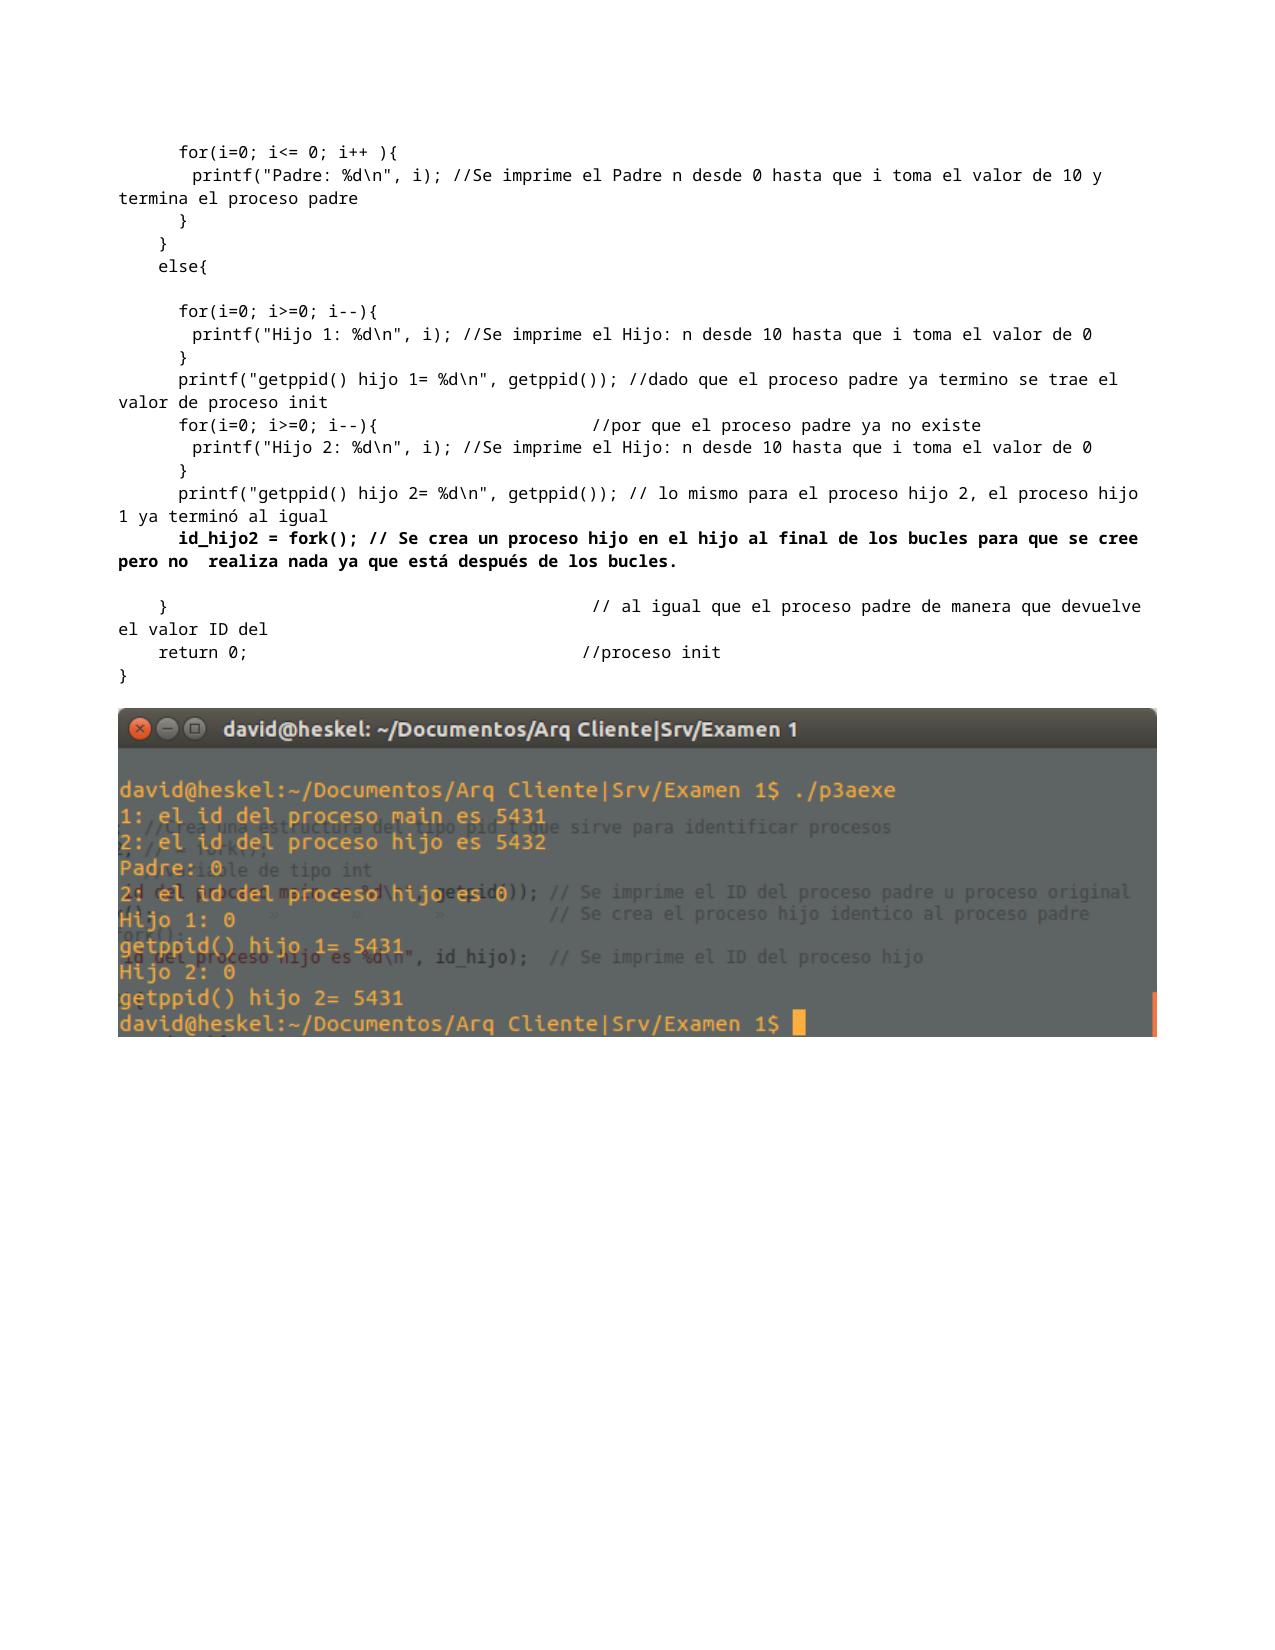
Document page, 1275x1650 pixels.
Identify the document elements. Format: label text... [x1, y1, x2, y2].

text printf("getppid() hijo 2= %d\n", getppid()); // lo mismo para el proceso hijo 2, el proceso hijo 1 ya terminó al igual [118, 481, 1157, 527]
text printf("getppid() hijo 1= %d\n", getppid()); //dado que el proceso padre ya termino se trae el valor de proceso init [118, 368, 1157, 413]
text } [118, 345, 1157, 368]
text for(i=0; i>=0; i--){ //por que el proceso padre ya no existe [118, 413, 1157, 436]
text } [118, 459, 1157, 481]
text printf("Hijo 2: %d\n", i); //Se imprime el Hijo: n desde 10 hasta que i toma el valor de 0 [118, 436, 1157, 459]
text printf("Padre: %d\n", i); //Se imprime el Padre n desde 0 hasta que i toma el valor de 10 y termina el proceso padre [118, 163, 1157, 209]
text return 0; //proceso init [118, 640, 1157, 663]
text } [118, 209, 1157, 232]
text for(i=0; i<= 0; i++ ){ [118, 141, 1157, 163]
text } [118, 663, 1157, 686]
text printf("Hijo 1: %d\n", i); //Se imprime el Hijo: n desde 10 hasta que i toma el valor de 0 [118, 322, 1157, 345]
picture [118, 708, 1157, 1037]
text } // al igual que el proceso padre de manera que devuelve el valor ID del [118, 595, 1157, 640]
text else{ [118, 254, 1157, 277]
text } [118, 232, 1157, 254]
text for(i=0; i>=0; i--){ [118, 300, 1157, 322]
text id_hijo2 = fork(); // Se crea un proceso hijo en el hijo al final de los bucles para que se cree pero no realiza nada ya que está después de los bucles. [118, 527, 1157, 572]
